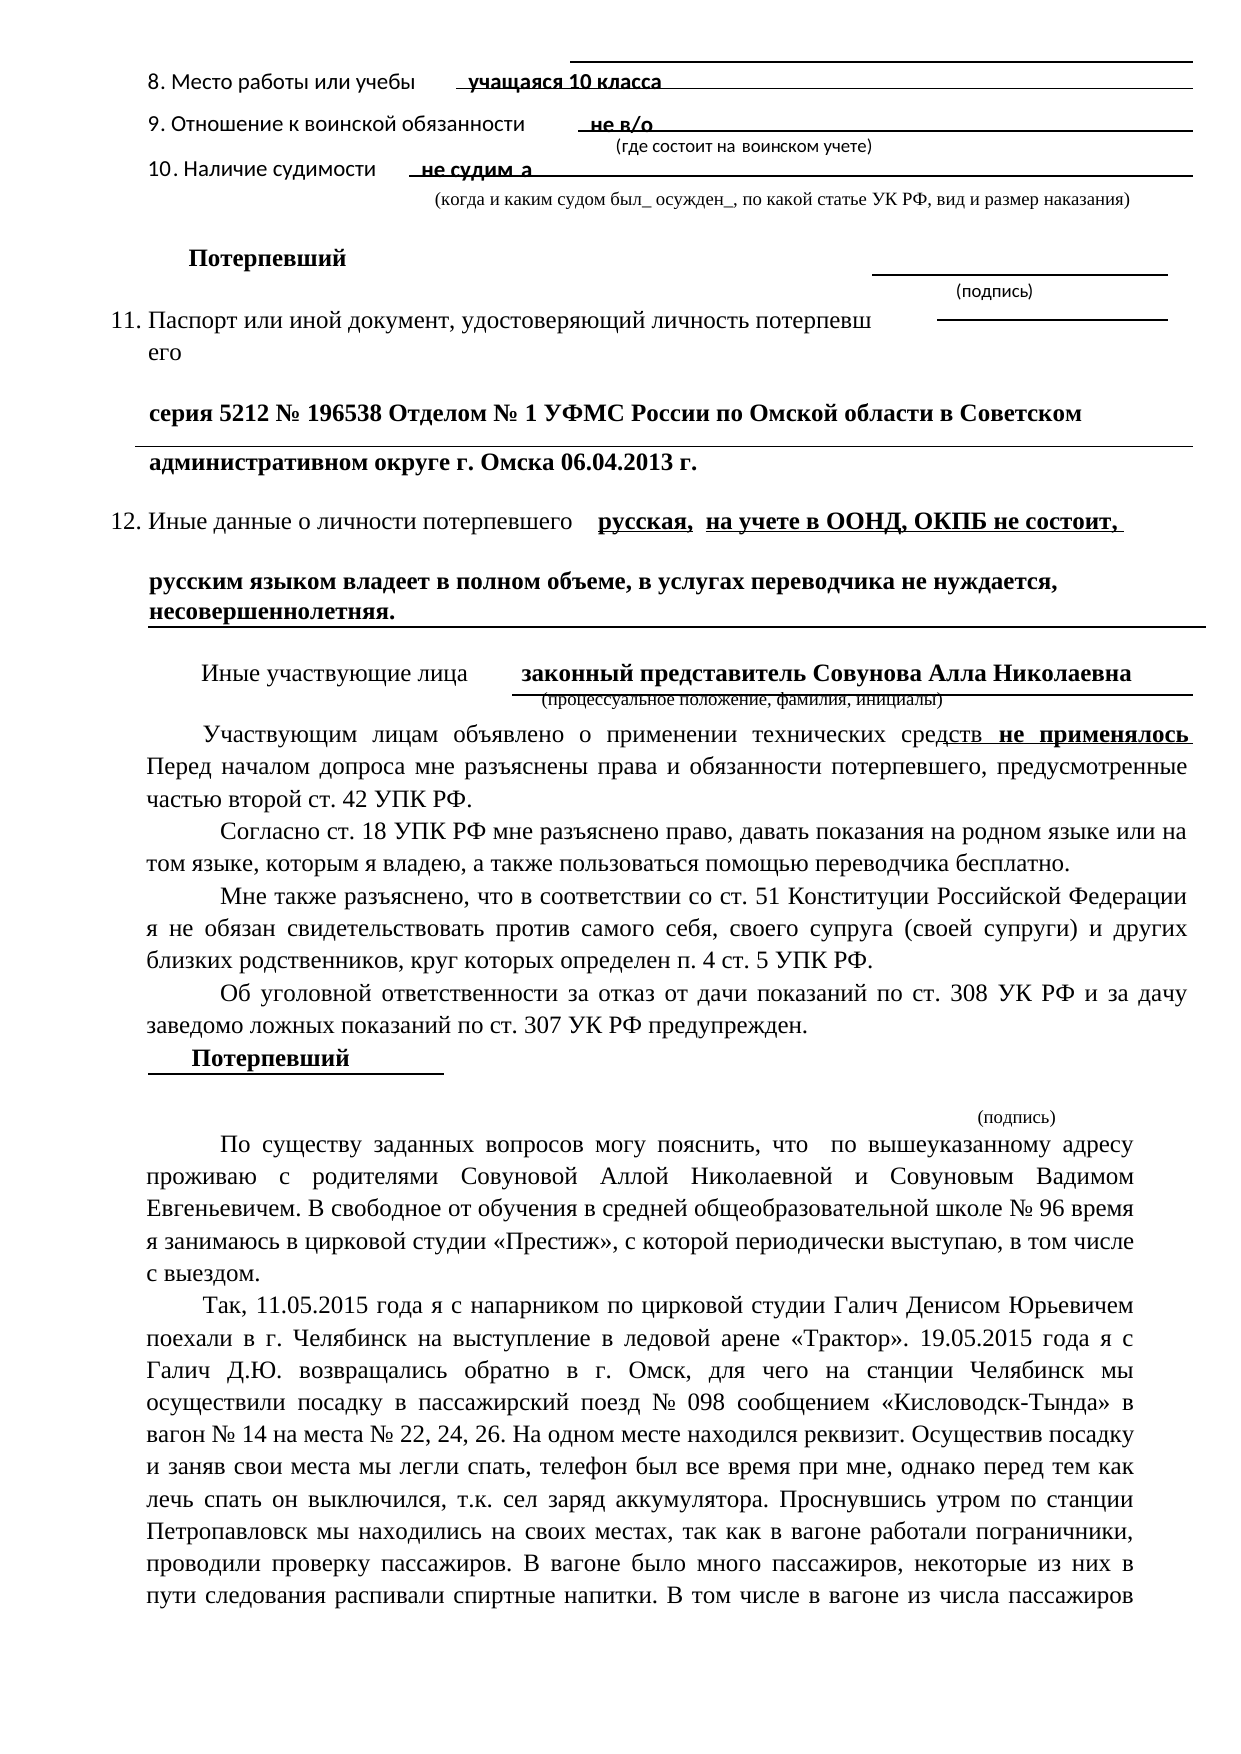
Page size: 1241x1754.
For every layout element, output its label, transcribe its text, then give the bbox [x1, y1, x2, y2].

text Иные участвующие лица законный представитель Совунова Алла Николаевна [148, 658, 1189, 687]
text Потерпевший [148, 1043, 1189, 1072]
text Согласно ст. 18 УПК РФ мне разъяснено право, давать показания на родном языке или на том языке, которым я владею, а также пользоваться помощью переводчика бесплатно. [146, 816, 1189, 877]
text Участвующим лицам объявлено о применении технических средств не применялось Перед началом допроса мне разъяснены права и обязанности потерпевшего, предусмотренные частью второй ст. 42 УПК РФ. [146, 719, 1189, 812]
text Об уголовной ответственности за отказ от дачи показаний по ст. 308 УК РФ и за дачу заведомо ложных показаний по ст. 307 УК РФ предупрежден. [146, 978, 1189, 1039]
text (когда и каким судом был_ осужден_, по какой статье УК РФ, вид и размер наказания) [369, 188, 1189, 210]
text (процессуальное положение, фамилия, инициалы) [376, 688, 1113, 710]
text серия 5212 № 196538 Отделом № 1 УФМС России по Омской области в Советском [149, 398, 1189, 446]
list Паспорт или иной документ, удостоверяющий личность потерпевшего [110, 273, 1189, 366]
text русским языком владеет в полном объеме, в услугах переводчика не нуждается, несовершеннолетняя. [149, 566, 1189, 625]
text Мне также разъяснено, что в соответствии со ст. 51 Конституции Российской Федерации я не обязан свидетельствовать против самого себя, своего супруга (своей супруги) и других близких родственников, круг которых определен п. 4 ст. 5 УПК РФ. [146, 881, 1189, 974]
text (подпись) [149, 1106, 1060, 1127]
text административном округе г. Омска 06.04.2013 г. [149, 447, 1189, 476]
list Иные данные о личности потерпевшего русская, на учете в ООНД, ОКПБ не состоит, [110, 506, 1189, 536]
text Так, 11.05.2015 года я с напарником по цирковой студии Галич Денисом Юрьевичем поехали в г. Челябинск на выступление в ледовой арене «Трактор». 19.05.2015 года я с Галич Д.Ю. возвращались обратно в г. Омск, для чего на станции Челябинск мы осуществили посадку в пассажирский поезд № 098 сообщением «Кисловодск-Тында» в вагон № 14 на места № 22, 24, 26. На одном месте находился реквизит. Осуществив посадку и заняв свои места мы легли спать, телефон был все время при мне, однако перед тем как лечь спать он выключился, т.к. сел заряд аккумулятора. Проснувшись утром по станции Петропавловск мы находились на своих местах, так как в вагоне работали пограничники, проводили проверку пассажиров. В вагоне было много пассажиров, некоторые из них в пути следования распивали спиртные напитки. В том числе в вагоне из числа пассажиров [146, 1291, 1135, 1609]
text Потерпевший [148, 243, 1189, 272]
text По существу заданных вопросов могу пояснить, что по вышеуказанному адресу проживаю с родителями Совуновой Аллой Николаевной и Совуновым Вадимом Евгеньевичем. В свободное от обучения в средней общеобразовательной школе № 96 время я занимаюсь в цирковой студии «Престиж», с которой периодически выступаю, в том числе с выездом. [146, 1129, 1135, 1287]
